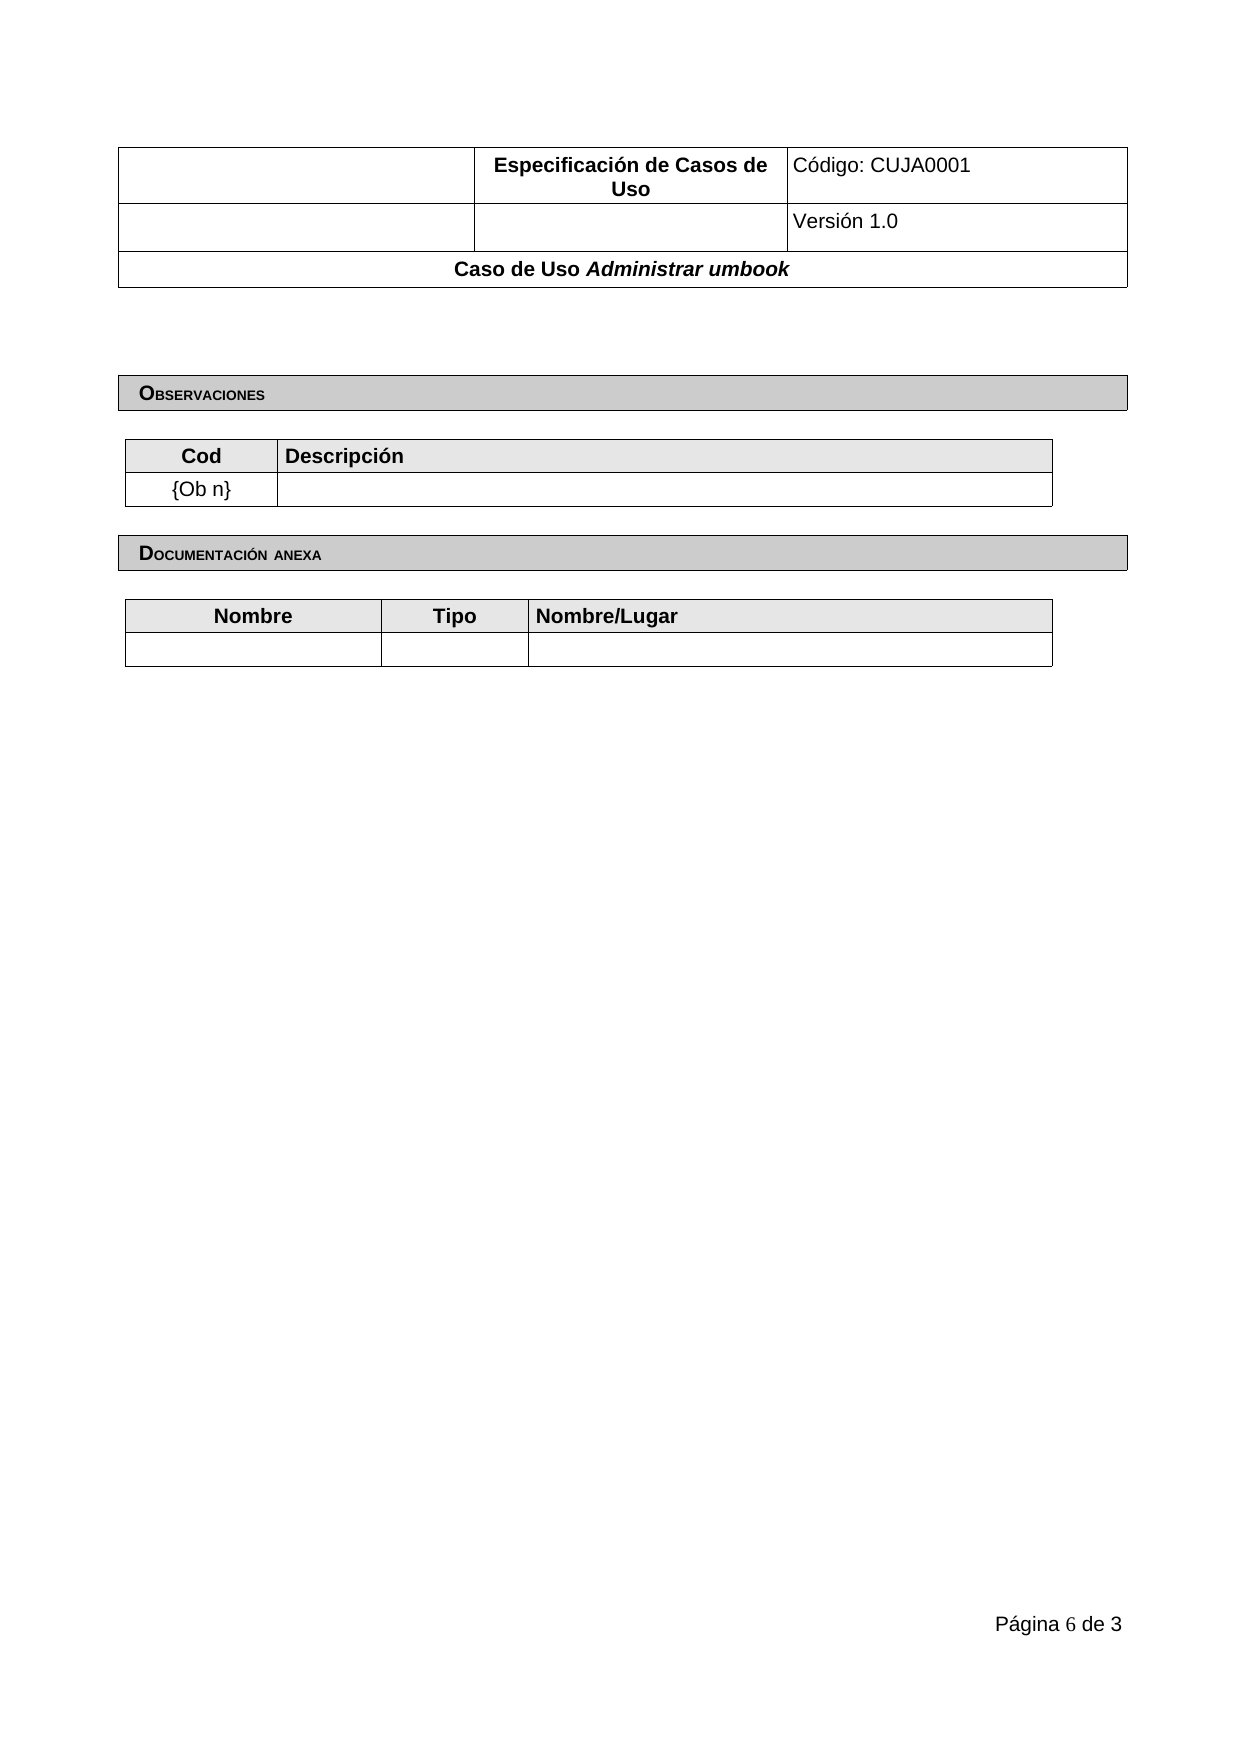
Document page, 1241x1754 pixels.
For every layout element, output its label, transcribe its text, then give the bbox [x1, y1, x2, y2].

table_cell [126, 633, 381, 666]
table_cell [382, 633, 528, 666]
table_header Descripción [278, 440, 1052, 472]
table_header Nombre/Lugar [529, 600, 1052, 632]
table_header Nombre [126, 600, 381, 632]
table_header Documentación anexa [119, 536, 1127, 570]
table_cell [278, 473, 1052, 506]
table_header Observaciones [119, 376, 1127, 410]
table_header Cod [126, 440, 277, 472]
table_header Tipo [382, 600, 528, 632]
table_cell [529, 633, 1052, 666]
table_cell {Ob n} [126, 473, 277, 506]
